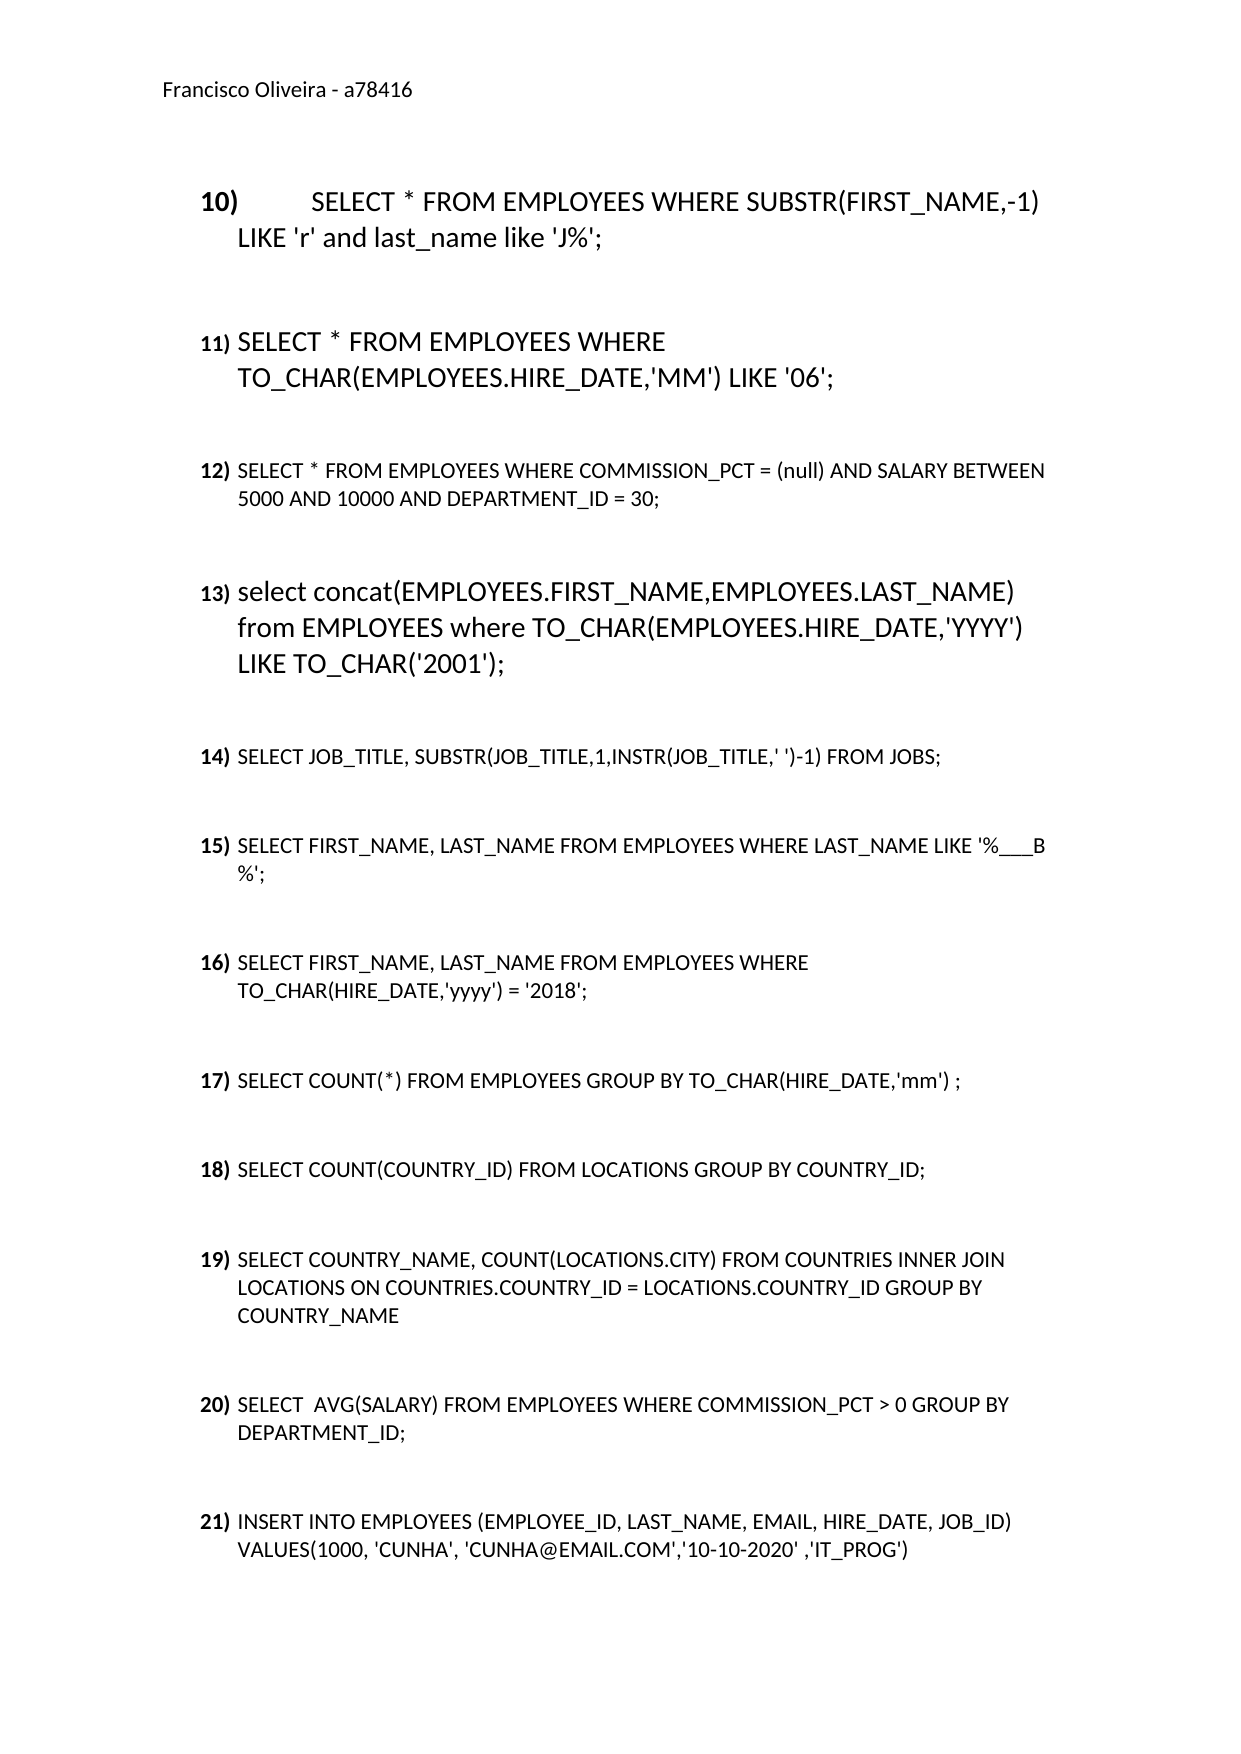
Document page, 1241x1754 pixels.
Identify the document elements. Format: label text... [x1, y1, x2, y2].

list SELECT * FROM EMPLOYEES WHERE TO_CHAR(EMPLOYEES.HIRE_DATE,'MM') LIKE '06'; [200, 323, 1063, 395]
list INSERT INTO EMPLOYEES (EMPLOYEE_ID, LAST_NAME, EMAIL, HIRE_DATE, JOB_ID) VALUES(1000, 'CUNHA', 'CUNHA@EMAIL.COM','10-10-2020' ,'IT_PROG') [200, 1507, 1063, 1563]
list SELECT JOB_TITLE, SUBSTR(JOB_TITLE,1,INSTR(JOB_TITLE,' ')-1) FROM JOBS; [200, 742, 1063, 770]
list select concat(EMPLOYEES.FIRST_NAME,EMPLOYEES.LAST_NAME) from EMPLOYEES where TO_CHAR(EMPLOYEES.HIRE_DATE,'YYYY') LIKE TO_CHAR('2001'); [200, 573, 1063, 680]
list SELECT FIRST_NAME, LAST_NAME FROM EMPLOYEES WHERE LAST_NAME LIKE '%___B%'; [200, 831, 1063, 887]
list SELECT COUNT(COUNTRY_ID) FROM LOCATIONS GROUP BY COUNTRY_ID; [200, 1155, 1063, 1183]
list SELECT COUNT(*) FROM EMPLOYEES GROUP BY TO_CHAR(HIRE_DATE,'mm') ; [200, 1066, 1063, 1094]
list SELECT AVG(SALARY) FROM EMPLOYEES WHERE COMMISSION_PCT > 0 GROUP BY DEPARTMENT_ID; [200, 1390, 1063, 1446]
list SELECT * FROM EMPLOYEES WHERE COMMISSION_PCT = (null) AND SALARY BETWEEN 5000 AND 10000 AND DEPARTMENT_ID = 30; [200, 456, 1063, 512]
list SELECT COUNTRY_NAME, COUNT(LOCATIONS.CITY) FROM COUNTRIES INNER JOIN LOCATIONS ON COUNTRIES.COUNTRY_ID = LOCATIONS.COUNTRY_ID GROUP BY COUNTRY_NAME [200, 1245, 1063, 1329]
list SELECT * FROM EMPLOYEES WHERE SUBSTR(FIRST_NAME,-1) LIKE 'r' and last_name like 'J%'; [200, 183, 1063, 254]
list SELECT FIRST_NAME, LAST_NAME FROM EMPLOYEES WHERE TO_CHAR(HIRE_DATE,'yyyy') = '2018'; [200, 948, 1063, 1004]
